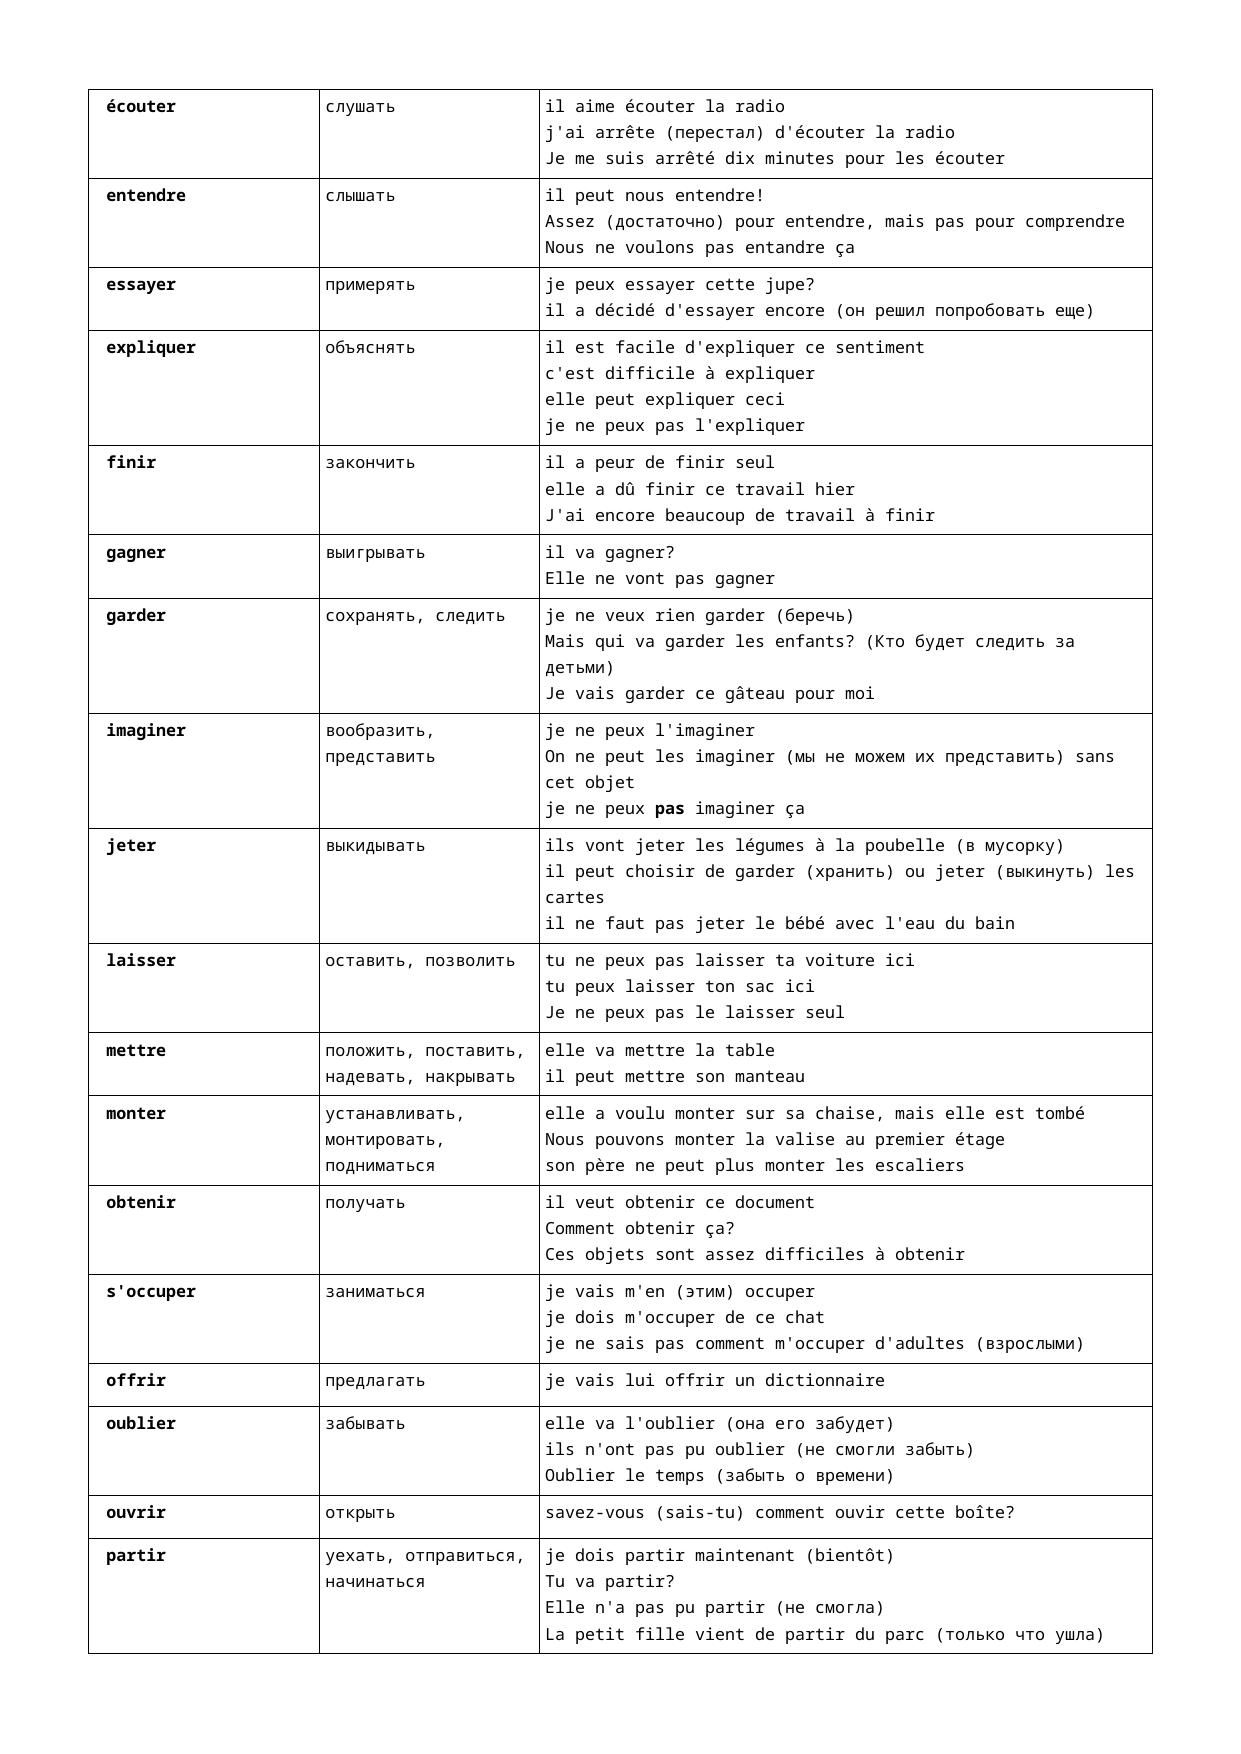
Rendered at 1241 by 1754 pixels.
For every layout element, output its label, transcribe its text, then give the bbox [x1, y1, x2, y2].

table_cell ouvrir [89, 1496, 319, 1538]
table_cell elle a voulu monter sur sa chaise, mais elle est tombé Nous pouvons monter la valise au premier étage son père ne peut plus monter les escaliers [540, 1096, 1152, 1184]
table_cell выкидывать [320, 829, 539, 943]
table_cell уехать, отправиться, начинаться [320, 1539, 539, 1653]
table_cell s'occuper [89, 1275, 319, 1363]
table_cell elle va mettre la table il peut mettre son manteau [540, 1033, 1152, 1095]
table_cell imaginer [89, 714, 319, 828]
table_cell забывать [320, 1407, 539, 1495]
table_cell открыть [320, 1496, 539, 1538]
table_cell entendre [89, 179, 319, 267]
table_cell je ne peux l'imaginer On ne peut les imaginer (мы не можем их представить) sans cet objet je ne peux pas imaginer ça [540, 714, 1152, 828]
table_cell выигрывать [320, 535, 539, 597]
table_cell примерять [320, 268, 539, 330]
table_cell il va gagner? Elle ne vont pas gagner [540, 535, 1152, 597]
table_cell je peux essayer cette jupe? il a décidé d'essayer encore (он решил попробовать еще) [540, 268, 1152, 330]
table_cell закончить [320, 446, 539, 534]
table_cell elle va l'oublier (она его забудет) ils n'ont pas pu oublier (не смогли забыть) Oublier le temps (забыть о времени) [540, 1407, 1152, 1495]
table_cell garder [89, 599, 319, 713]
table_cell offrir [89, 1364, 319, 1406]
table_cell сохранять, следить [320, 599, 539, 713]
table_cell заниматься [320, 1275, 539, 1363]
table_cell предлагать [320, 1364, 539, 1406]
table_cell il peut nous entendre! Assez (достаточно) pour entendre, mais pas pour comprendre Nous ne voulons pas entandre ça [540, 179, 1152, 267]
table_cell il aime écouter la radio j'ai arrête (перестал) d'écouter la radio Je me suis arrêté dix minutes pour les écouter [540, 90, 1152, 178]
table_cell вообразить, представить [320, 714, 539, 828]
table_cell finir [89, 446, 319, 534]
table_cell laisser [89, 944, 319, 1032]
table_cell объяснять [320, 331, 539, 445]
table_cell écouter [89, 90, 319, 178]
table_cell je dois partir maintenant (bientôt) Tu va partir? Elle n'a pas pu partir (не смогла) La petit fille vient de partir du parc (только что ушла) [540, 1539, 1152, 1653]
table_cell устанавливать, монтировать, подниматься [320, 1096, 539, 1184]
table_cell mettre [89, 1033, 319, 1095]
table_cell il veut obtenir ce document Comment obtenir ça? Ces objets sont assez difficiles à obtenir [540, 1186, 1152, 1274]
table_cell слушать [320, 90, 539, 178]
table_cell savez-vous (sais-tu) comment ouvir cette boîte? [540, 1496, 1152, 1538]
table_cell получать [320, 1186, 539, 1274]
table_cell оставить, позволить [320, 944, 539, 1032]
table_cell ils vont jeter les légumes à la poubelle (в мусорку) il peut choisir de garder (хранить) ou jeter (выкинуть) les cartes il ne faut pas jeter le bébé avec l'eau du bain [540, 829, 1152, 943]
table_cell partir [89, 1539, 319, 1653]
table_cell je vais lui offrir un dictionnaire [540, 1364, 1152, 1406]
table_cell tu ne peux pas laisser ta voiture ici tu peux laisser ton sac ici Je ne peux pas le laisser seul [540, 944, 1152, 1032]
table_cell essayer [89, 268, 319, 330]
table_cell oublier [89, 1407, 319, 1495]
table_cell monter [89, 1096, 319, 1184]
table_cell gagner [89, 535, 319, 597]
table_cell expliquer [89, 331, 319, 445]
table_cell il a peur de finir seul elle a dû finir ce travail hier J'ai encore beaucoup de travail à finir [540, 446, 1152, 534]
table_cell je vais m'en (этим) occuper je dois m'occuper de ce chat je ne sais pas comment m'occuper d'adultes (взрослыми) [540, 1275, 1152, 1363]
table_cell il est facile d'expliquer ce sentiment c'est difficile à expliquer elle peut expliquer ceci je ne peux pas l'expliquer [540, 331, 1152, 445]
table_cell jeter [89, 829, 319, 943]
table_cell положить, поставить, надевать, накрывать [320, 1033, 539, 1095]
table_cell je ne veux rien garder (беречь) Mais qui va garder les enfants? (Кто будет следить за детьми) Je vais garder ce gâteau pour moi [540, 599, 1152, 713]
table_cell слышать [320, 179, 539, 267]
table_cell obtenir [89, 1186, 319, 1274]
